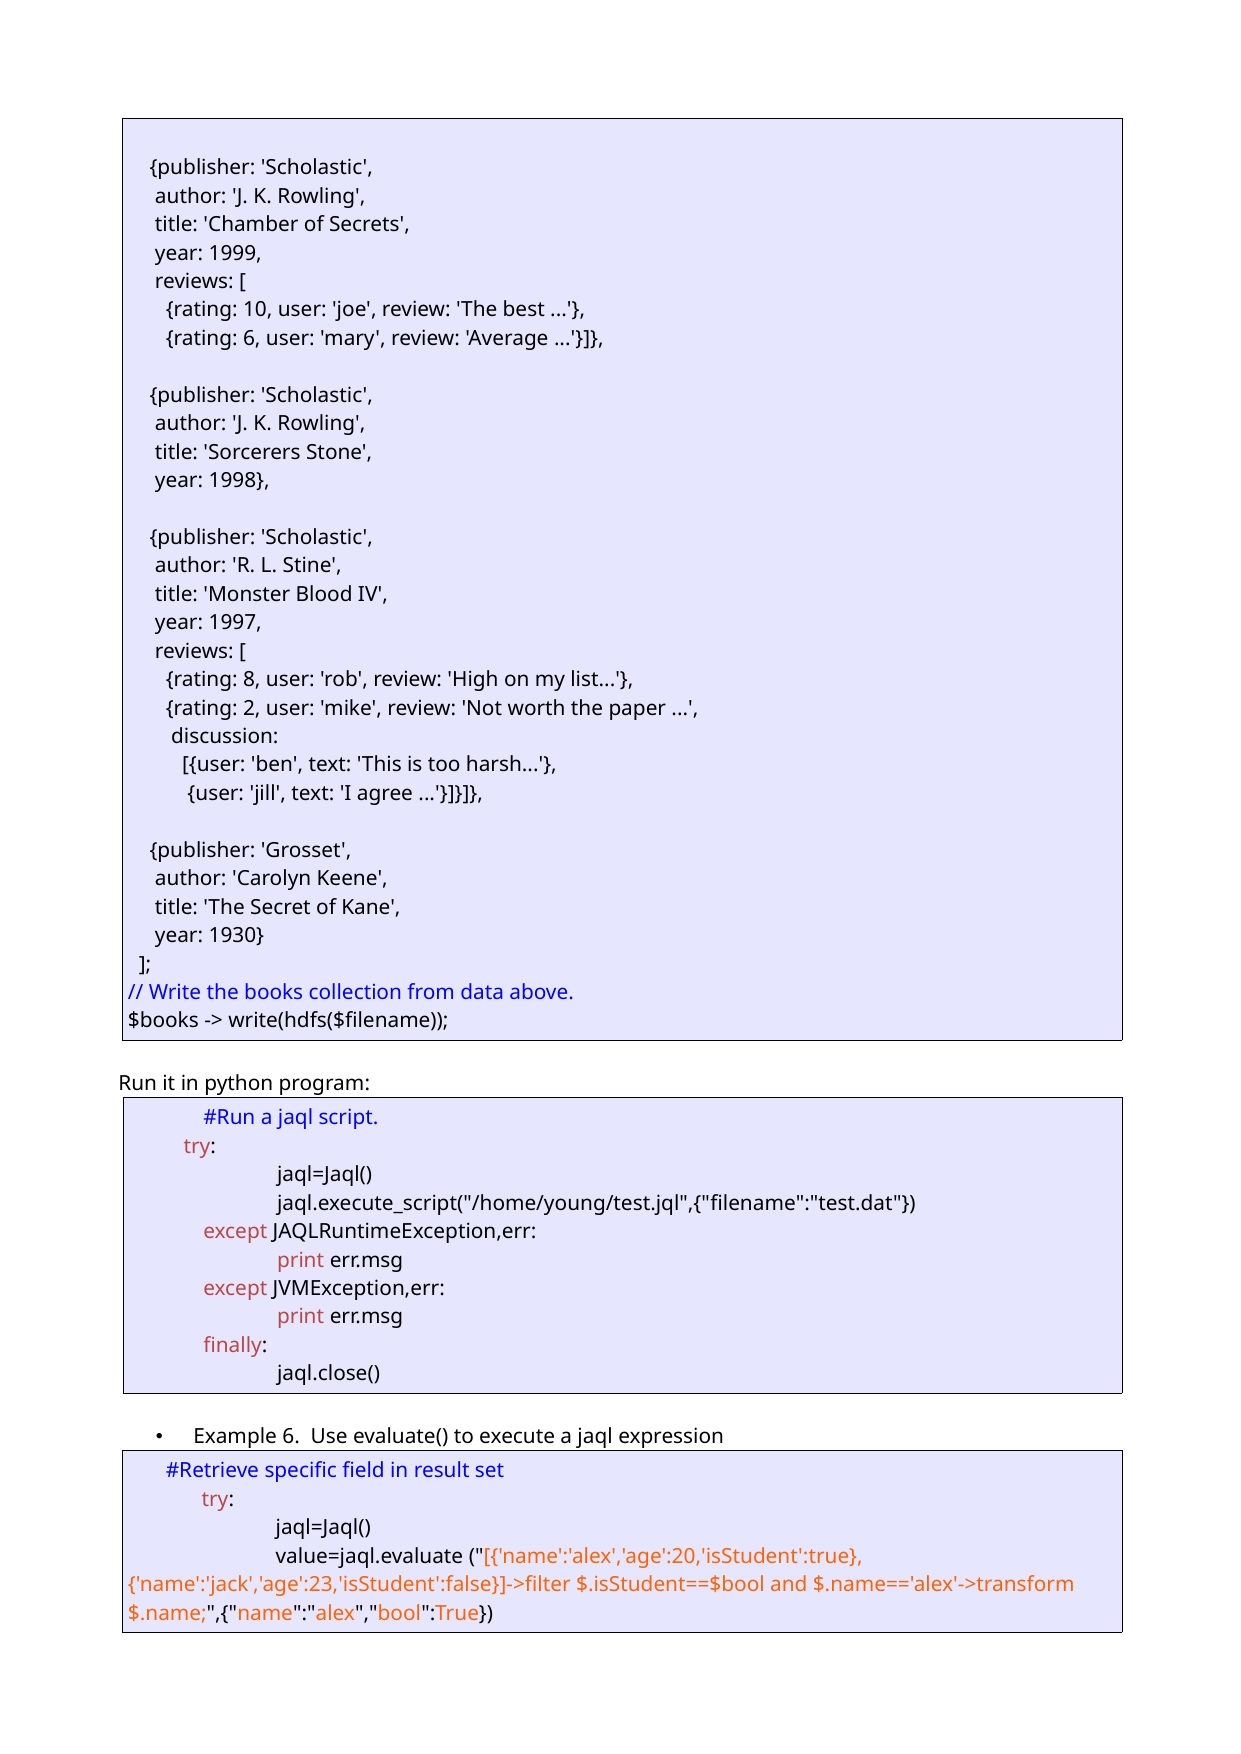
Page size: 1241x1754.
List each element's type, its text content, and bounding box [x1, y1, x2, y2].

list Example 6. Use evaluate() to execute a jaql expression [156, 1421, 1122, 1449]
table_header #Retrieve specific field in result set try: jaql=Jaql() value=jaql.evaluate ("[{'name':'alex','age':20,'isStudent':true},{'name':'jack','age':23,'isStudent':false}]->filter $.isStudent==$bool and $.name=='alex'->transform $.name;",{"name":"alex","bool":True}) [123, 1451, 1122, 1632]
table_header #Run a jaql script. try: jaql=Jaql() jaql.execute_script("/home/young/test.jql",{"filename":"test.dat"}) except JAQLRuntimeException,err: print err.msg except JVMException,err: print err.msg finally: jaql.close() [124, 1098, 1122, 1393]
table_header {publisher: 'Scholastic', author: 'J. K. Rowling', title: 'Chamber of Secrets', year: 1999, reviews: [ {rating: 10, user: 'joe', review: 'The best ...'}, {rating: 6, user: 'mary', review: 'Average ...'}]}, {publisher: 'Scholastic', author: 'J. K. Rowling', title: 'Sorcerers Stone', year: 1998}, {publisher: 'Scholastic', author: 'R. L. Stine', title: 'Monster Blood IV', year: 1997, reviews: [ {rating: 8, user: 'rob', review: 'High on my list...'}, {rating: 2, user: 'mike', review: 'Not worth the paper ...', discussion: [{user: 'ben', text: 'This is too harsh...'}, {user: 'jill', text: 'I agree ...'}]}]}, {publisher: 'Grosset', author: 'Carolyn Keene', title: 'The Secret of Kane', year: 1930} ]; // Write the books collection from data above. $books -> write(hdfs($filename)); [123, 119, 1122, 1040]
text Run it in python program: [118, 1068, 1122, 1097]
